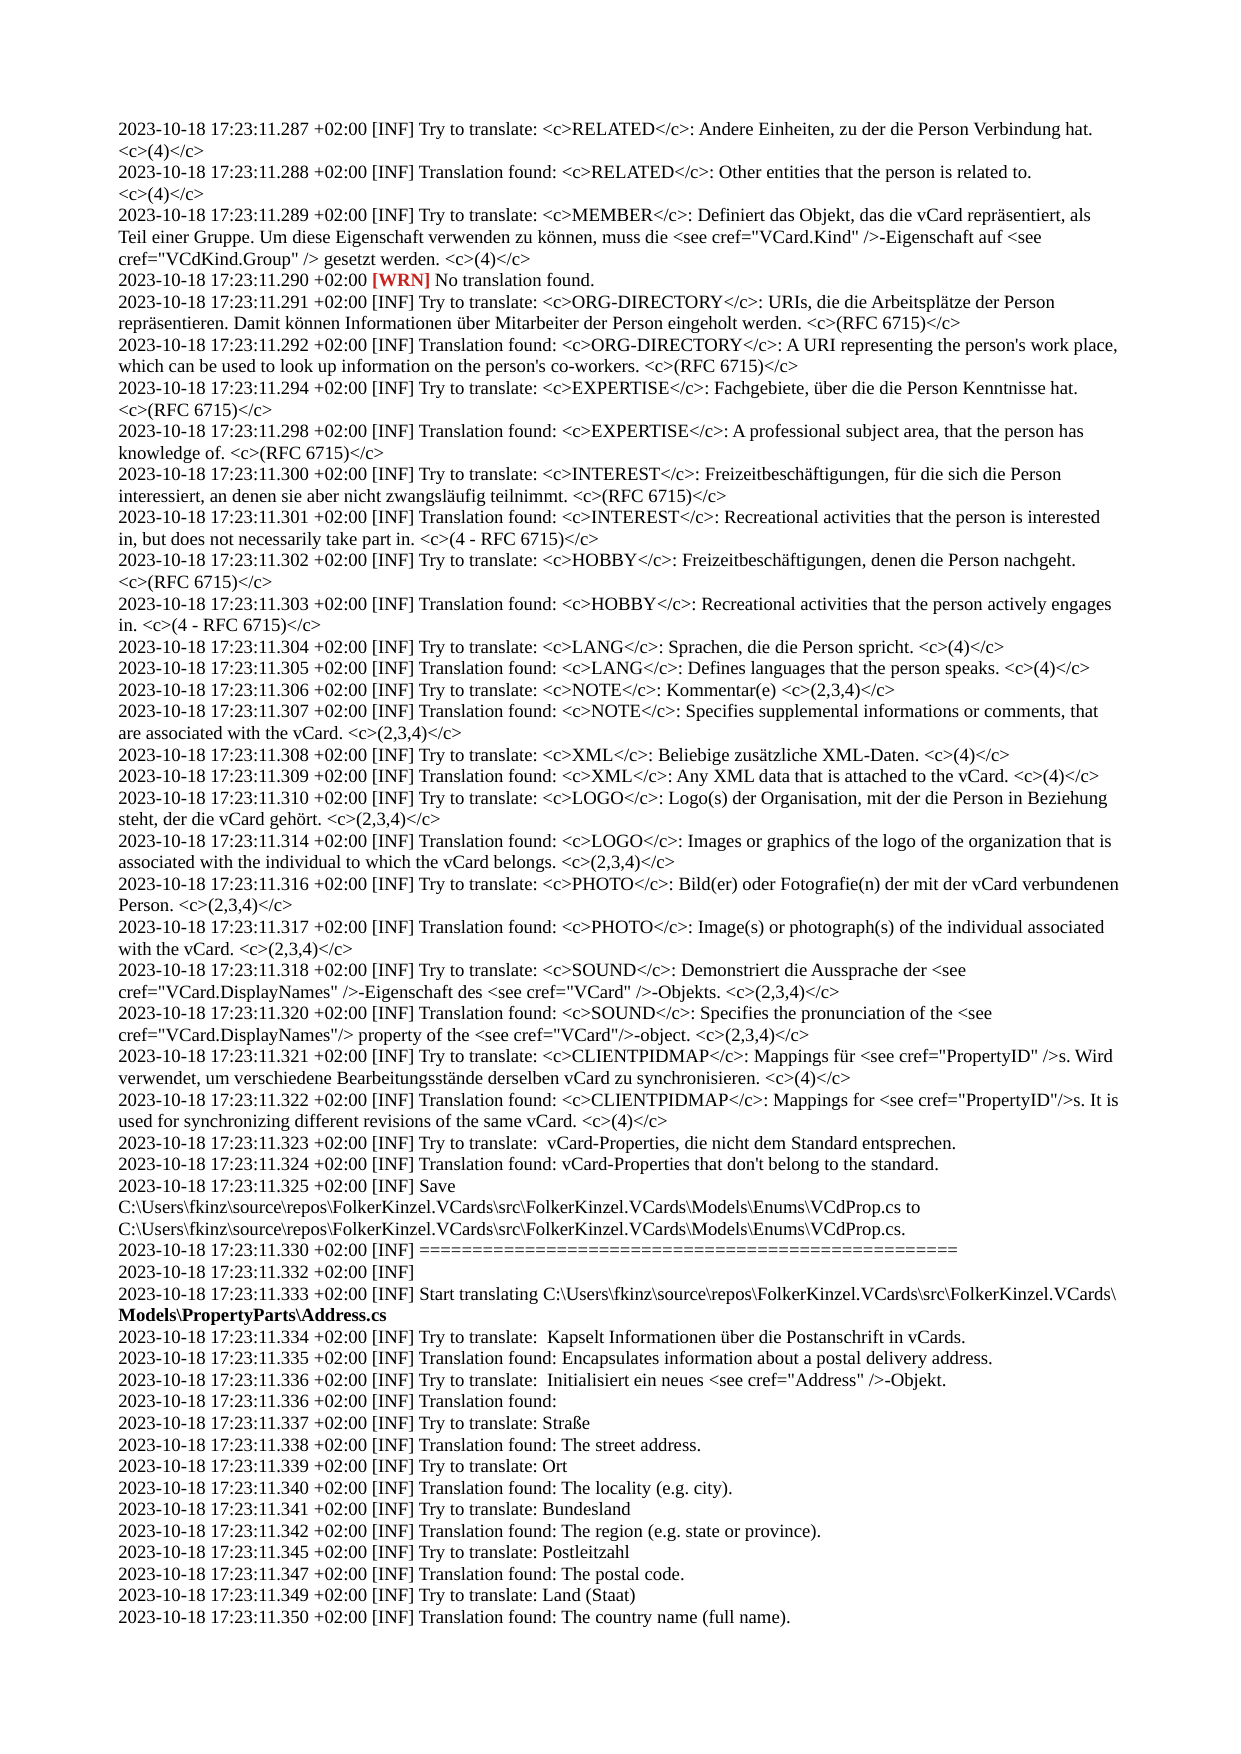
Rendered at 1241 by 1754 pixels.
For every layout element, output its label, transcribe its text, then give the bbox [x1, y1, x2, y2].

text 2023-10-18 17:23:11.337 +02:00 [INF] Try to translate: Straße [118, 1412, 1122, 1433]
text 2023-10-18 17:23:11.306 +02:00 [INF] Try to translate: <c>NOTE</c>: Kommentar(e) <c>(2,3,4)</c> [118, 679, 1122, 700]
text 2023-10-18 17:23:11.292 +02:00 [INF] Translation found: <c>ORG-DIRECTORY</c>: A URI representing the person's work place, which can be used to look up information on the person's co-workers. <c>(RFC 6715)</c> [118, 334, 1122, 377]
text 2023-10-18 17:23:11.305 +02:00 [INF] Translation found: <c>LANG</c>: Defines languages that the person speaks. <c>(4)</c> [118, 657, 1122, 679]
text 2023-10-18 17:23:11.335 +02:00 [INF] Translation found: Encapsulates information about a postal delivery address. [118, 1347, 1122, 1369]
text 2023-10-18 17:23:11.339 +02:00 [INF] Try to translate: Ort [118, 1455, 1122, 1477]
text 2023-10-18 17:23:11.322 +02:00 [INF] Translation found: <c>CLIENTPIDMAP</c>: Mappings for <see cref="PropertyID"/>s. It is used for synchronizing different revisions of the same vCard. <c>(4)</c> [118, 1088, 1122, 1132]
text 2023-10-18 17:23:11.332 +02:00 [INF] [118, 1261, 1122, 1282]
text 2023-10-18 17:23:11.308 +02:00 [INF] Try to translate: <c>XML</c>: Beliebige zusätzliche XML-Daten. <c>(4)</c> [118, 743, 1122, 765]
text 2023-10-18 17:23:11.340 +02:00 [INF] Translation found: The locality (e.g. city). [118, 1477, 1122, 1498]
text 2023-10-18 17:23:11.338 +02:00 [INF] Translation found: The street address. [118, 1433, 1122, 1455]
text 2023-10-18 17:23:11.325 +02:00 [INF] Save C:\Users\fkinz\source\repos\FolkerKinzel.VCards\src\FolkerKinzel.VCards\Models\Enums\VCdProp.cs to C:\Users\fkinz\source\repos\FolkerKinzel.VCards\src\FolkerKinzel.VCards\Models\Enums\VCdProp.cs. [118, 1175, 1122, 1239]
text 2023-10-18 17:23:11.330 +02:00 [INF] =================================================== [118, 1239, 1122, 1261]
text 2023-10-18 17:23:11.300 +02:00 [INF] Try to translate: <c>INTEREST</c>: Freizeitbeschäftigungen, für die sich die Person interessiert, an denen sie aber nicht zwangsläufig teilnimmt. <c>(RFC 6715)</c> [118, 463, 1122, 506]
text 2023-10-18 17:23:11.304 +02:00 [INF] Try to translate: <c>LANG</c>: Sprachen, die die Person spricht. <c>(4)</c> [118, 636, 1122, 657]
text 2023-10-18 17:23:11.320 +02:00 [INF] Translation found: <c>SOUND</c>: Specifies the pronunciation of the <see cref="VCard.DisplayNames"/> property of the <see cref="VCard"/>-object. <c>(2,3,4)</c> [118, 1002, 1122, 1045]
text 2023-10-18 17:23:11.310 +02:00 [INF] Try to translate: <c>LOGO</c>: Logo(s) der Organisation, mit der die Person in Beziehung steht, der die vCard gehört. <c>(2,3,4)</c> [118, 787, 1122, 830]
text 2023-10-18 17:23:11.314 +02:00 [INF] Translation found: <c>LOGO</c>: Images or graphics of the logo of the organization that is associated with the individual to which the vCard belongs. <c>(2,3,4)</c> [118, 830, 1122, 873]
text 2023-10-18 17:23:11.309 +02:00 [INF] Translation found: <c>XML</c>: Any XML data that is attached to the vCard. <c>(4)</c> [118, 765, 1122, 787]
text 2023-10-18 17:23:11.287 +02:00 [INF] Try to translate: <c>RELATED</c>: Andere Einheiten, zu der die Person Verbindung hat. <c>(4)</c> [118, 118, 1122, 161]
text 2023-10-18 17:23:11.345 +02:00 [INF] Try to translate: Postleitzahl [118, 1541, 1122, 1563]
text 2023-10-18 17:23:11.342 +02:00 [INF] Translation found: The region (e.g. state or province). [118, 1520, 1122, 1541]
text 2023-10-18 17:23:11.307 +02:00 [INF] Translation found: <c>NOTE</c>: Specifies supplemental informations or comments, that are associated with the vCard. <c>(2,3,4)</c> [118, 700, 1122, 743]
text 2023-10-18 17:23:11.321 +02:00 [INF] Try to translate: <c>CLIENTPIDMAP</c>: Mappings für <see cref="PropertyID" />s. Wird verwendet, um verschiedene Bearbeitungsstände derselben vCard zu synchronisieren. <c>(4)</c> [118, 1045, 1122, 1088]
text 2023-10-18 17:23:11.316 +02:00 [INF] Try to translate: <c>PHOTO</c>: Bild(er) oder Fotografie(n) der mit der vCard verbundenen Person. <c>(2,3,4)</c> [118, 873, 1122, 916]
text 2023-10-18 17:23:11.289 +02:00 [INF] Try to translate: <c>MEMBER</c>: Definiert das Objekt, das die vCard repräsentiert, als Teil einer Gruppe. Um diese Eigenschaft verwenden zu können, muss die <see cref="VCard.Kind" />-Eigenschaft auf <see cref="VCdKind.Group" /> gesetzt werden. <c>(4)</c> [118, 204, 1122, 269]
text 2023-10-18 17:23:11.336 +02:00 [INF] Translation found: [118, 1390, 1122, 1412]
text 2023-10-18 17:23:11.317 +02:00 [INF] Translation found: <c>PHOTO</c>: Image(s) or photograph(s) of the individual associated with the vCard. <c>(2,3,4)</c> [118, 916, 1122, 959]
text 2023-10-18 17:23:11.347 +02:00 [INF] Translation found: The postal code. [118, 1563, 1122, 1584]
text 2023-10-18 17:23:11.334 +02:00 [INF] Try to translate: Kapselt Informationen über die Postanschrift in vCards. [118, 1326, 1122, 1347]
text 2023-10-18 17:23:11.349 +02:00 [INF] Try to translate: Land (Staat) [118, 1584, 1122, 1606]
text 2023-10-18 17:23:11.288 +02:00 [INF] Translation found: <c>RELATED</c>: Other entities that the person is related to. <c>(4)</c> [118, 161, 1122, 204]
text 2023-10-18 17:23:11.290 +02:00 [WRN] No translation found. [118, 269, 1122, 291]
text 2023-10-18 17:23:11.294 +02:00 [INF] Try to translate: <c>EXPERTISE</c>: Fachgebiete, über die die Person Kenntnisse hat. <c>(RFC 6715)</c> [118, 377, 1122, 420]
text 2023-10-18 17:23:11.303 +02:00 [INF] Translation found: <c>HOBBY</c>: Recreational activities that the person actively engages in. <c>(4 - RFC 6715)</c> [118, 592, 1122, 636]
text 2023-10-18 17:23:11.302 +02:00 [INF] Try to translate: <c>HOBBY</c>: Freizeitbeschäftigungen, denen die Person nachgeht. <c>(RFC 6715)</c> [118, 549, 1122, 592]
text 2023-10-18 17:23:11.298 +02:00 [INF] Translation found: <c>EXPERTISE</c>: A professional subject area, that the person has knowledge of. <c>(RFC 6715)</c> [118, 420, 1122, 463]
text 2023-10-18 17:23:11.333 +02:00 [INF] Start translating C:\Users\fkinz\source\repos\FolkerKinzel.VCards\src\FolkerKinzel.VCards\Models\PropertyParts\Address.cs [118, 1282, 1122, 1326]
text 2023-10-18 17:23:11.336 +02:00 [INF] Try to translate: Initialisiert ein neues <see cref="Address" />-Objekt. [118, 1369, 1122, 1390]
text 2023-10-18 17:23:11.341 +02:00 [INF] Try to translate: Bundesland [118, 1498, 1122, 1520]
text 2023-10-18 17:23:11.318 +02:00 [INF] Try to translate: <c>SOUND</c>: Demonstriert die Aussprache der <see cref="VCard.DisplayNames" />-Eigenschaft des <see cref="VCard" />-Objekts. <c>(2,3,4)</c> [118, 959, 1122, 1002]
text 2023-10-18 17:23:11.301 +02:00 [INF] Translation found: <c>INTEREST</c>: Recreational activities that the person is interested in, but does not necessarily take part in. <c>(4 - RFC 6715)</c> [118, 506, 1122, 549]
text 2023-10-18 17:23:11.324 +02:00 [INF] Translation found: vCard-Properties that don't belong to the standard. [118, 1153, 1122, 1175]
text 2023-10-18 17:23:11.350 +02:00 [INF] Translation found: The country name (full name). [118, 1606, 1122, 1627]
text 2023-10-18 17:23:11.323 +02:00 [INF] Try to translate: vCard-Properties, die nicht dem Standard entsprechen. [118, 1132, 1122, 1153]
text 2023-10-18 17:23:11.291 +02:00 [INF] Try to translate: <c>ORG-DIRECTORY</c>: URIs, die die Arbeitsplätze der Person repräsentieren. Damit können Informationen über Mitarbeiter der Person eingeholt werden. <c>(RFC 6715)</c> [118, 291, 1122, 334]
